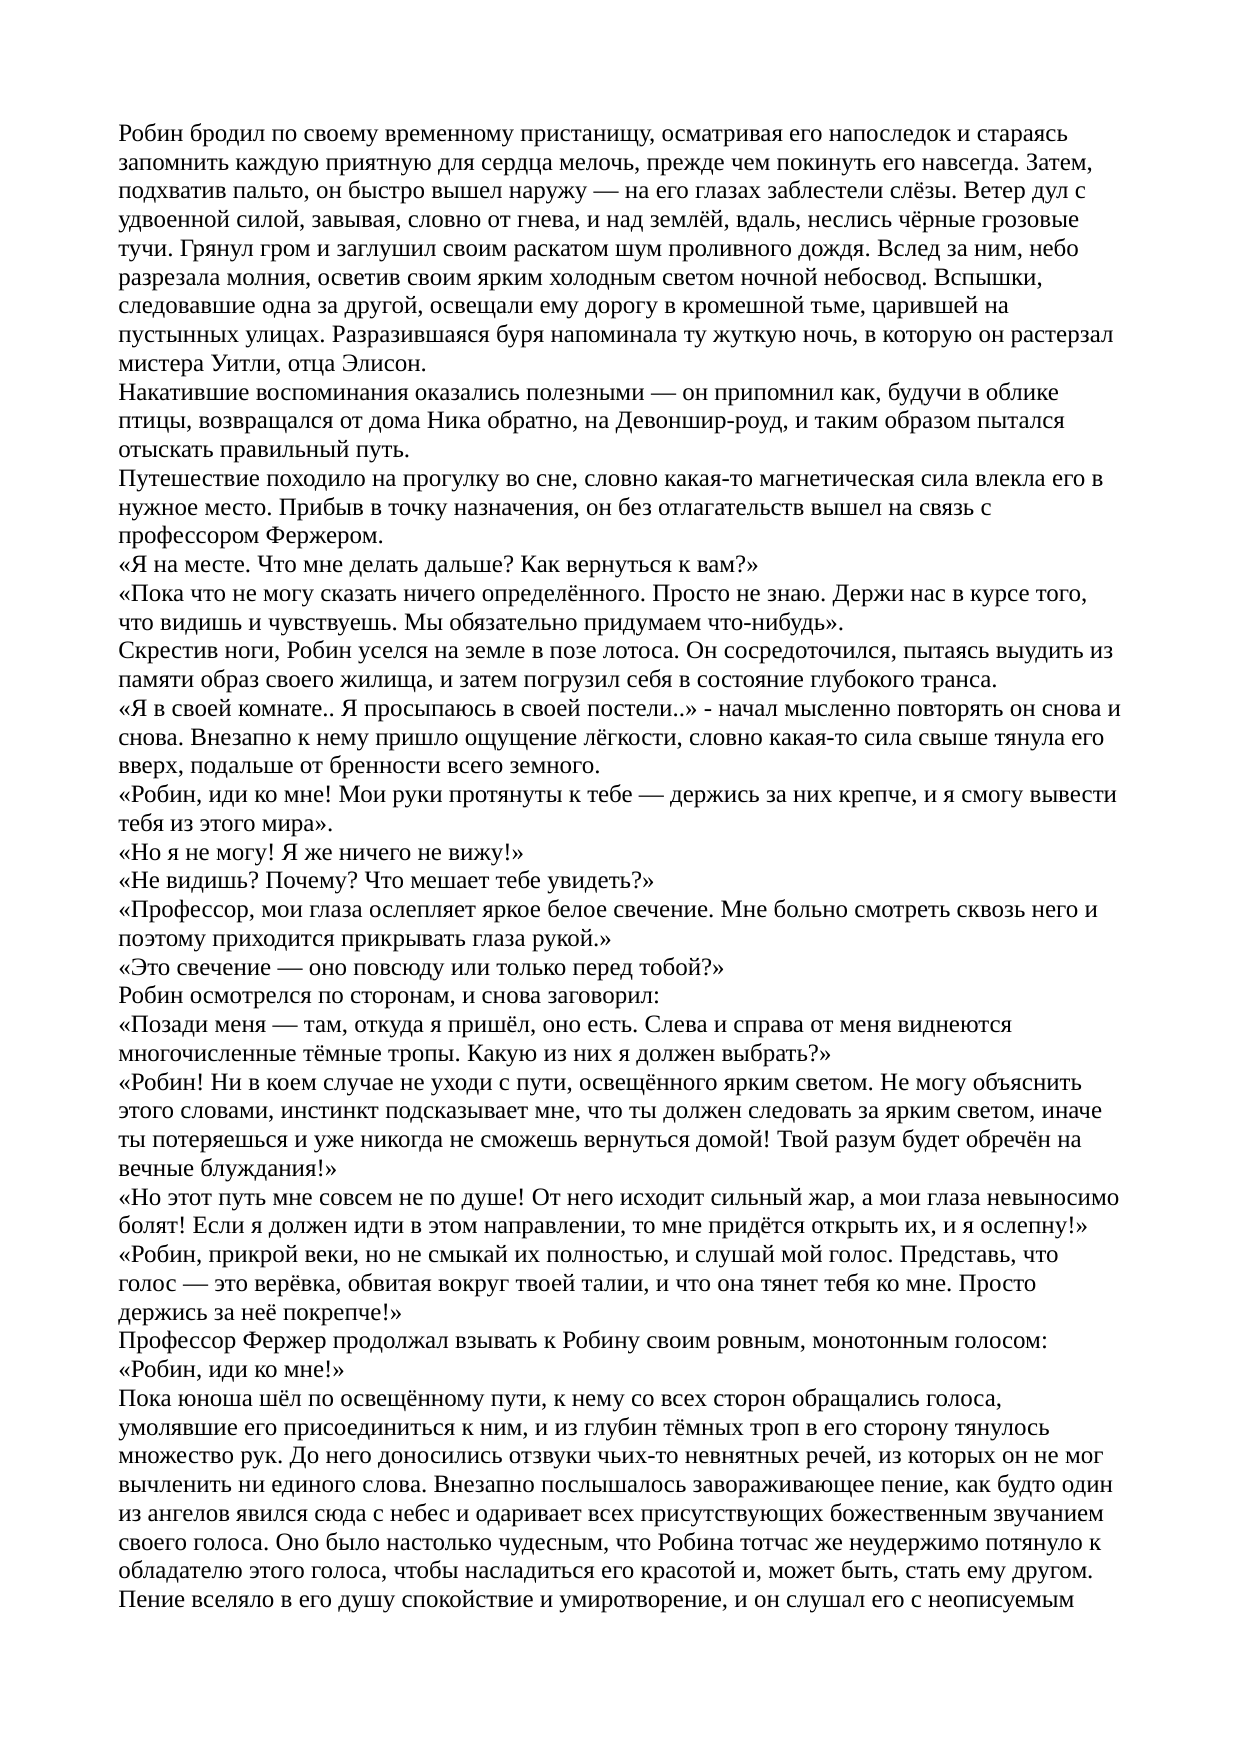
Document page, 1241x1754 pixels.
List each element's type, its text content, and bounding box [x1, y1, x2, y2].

text «Робин, прикрой веки, но не смыкай их полностью, и слушай мой голос. Представь, что голос — это верёвка, обвитая вокруг твоей талии, и что она тянет тебя ко мне. Просто держись за неё покрепче!» [118, 1239, 1122, 1326]
text «Пока что не могу сказать ничего определённого. Просто не знаю. Держи нас в курсе того, что видишь и чувствуешь. Мы обязательно придумаем что-нибудь». [118, 578, 1122, 636]
text Пока юноша шёл по освещённому пути, к нему со всех сторон обращались голоса, умолявшие его присоединиться к ним, и из глубин тёмных троп в его сторону тянулось множество рук. До него доносились отзвуки чьих-то невнятных речей, из которых он не мог вычленить ни единого слова. Внезапно послышалось завораживающее пение, как будто один из ангелов явился сюда с небес и одаривает всех присутствующих божественным звучанием своего голоса. Оно было настолько чудесным, что Робина тотчас же неудержимо потянуло к обладателю этого голоса, чтобы насладиться его красотой и, может быть, стать ему другом. Пение вселяло в его душу спокойствие и умиротворение, и он слушал его с неописуемым [118, 1383, 1122, 1613]
text Робин осмотрелся по сторонам, и снова заговорил: [118, 981, 1122, 1009]
text «Но я не могу! Я же ничего не вижу!» [118, 837, 1122, 866]
text Путешествие походило на прогулку во сне, словно какая-то магнетическая сила влекла его в нужное место. Прибыв в точку назначения, он без отлагательств вышел на связь с профессором Фержером. [118, 463, 1122, 549]
text «Робин, иди ко мне!» [118, 1354, 1122, 1383]
text «Робин! Ни в коем случае не уходи с пути, освещённого ярким светом. Не могу объяснить этого словами, инстинкт подсказывает мне, что ты должен следовать за ярким светом, иначе ты потеряешься и уже никогда не сможешь вернуться домой! Твой разум будет обречён на вечные блуждания!» [118, 1067, 1122, 1182]
text «Я в своей комнате.. Я просыпаюсь в своей постели..» - начал мысленно повторять он снова и снова. Внезапно к нему пришло ощущение лёгкости, словно какая-то сила свыше тянула его вверх, подальше от бренности всего земного. [118, 693, 1122, 779]
text «Не видишь? Почему? Что мешает тебе увидеть?» [118, 866, 1122, 894]
text «Но этот путь мне совсем не по душе! От него исходит сильный жар, а мои глаза невыносимо болят! Если я должен идти в этом направлении, то мне придётся открыть их, и я ослепну!» [118, 1182, 1122, 1239]
text Накатившие воспоминания оказались полезными — он припомнил как, будучи в облике птицы, возвращался от дома Ника обратно, на Девоншир-роуд, и таким образом пытался отыскать правильный путь. [118, 377, 1122, 463]
text «Я на месте. Что мне делать дальше? Как вернуться к вам?» [118, 549, 1122, 578]
text «Робин, иди ко мне! Мои руки протянуты к тебе — держись за них крепче, и я смогу вывести тебя из этого мира». [118, 779, 1122, 837]
text Профессор Фержер продолжал взывать к Робину своим ровным, монотонным голосом: [118, 1326, 1122, 1354]
text «Позади меня — там, откуда я пришёл, оно есть. Слева и справа от меня виднеются многочисленные тёмные тропы. Какую из них я должен выбрать?» [118, 1009, 1122, 1067]
text Робин бродил по своему временному пристанищу, осматривая его напоследок и стараясь запомнить каждую приятную для сердца мелочь, прежде чем покинуть его навсегда. Затем, подхватив пальто, он быстро вышел наружу — на его глазах заблестели слёзы. Ветер дул с удвоенной силой, завывая, словно от гнева, и над землёй, вдаль, неслись чёрные грозовые тучи. Грянул гром и заглушил своим раскатом шум проливного дождя. Вслед за ним, небо разрезала молния, осветив своим ярким холодным светом ночной небосвод. Вспышки, следовавшие одна за другой, освещали ему дорогу в кромешной тьме, царившей на пустынных улицах. Разразившаяся буря напоминала ту жуткую ночь, в которую он растерзал мистера Уитли, отца Элисон. [118, 118, 1122, 377]
text Скрестив ноги, Робин уселся на земле в позе лотоса. Он сосредоточился, пытаясь выудить из памяти образ своего жилища, и затем погрузил себя в состояние глубокого транса. [118, 636, 1122, 693]
text «Профессор, мои глаза ослепляет яркое белое свечение. Мне больно смотреть сквозь него и поэтому приходится прикрывать глаза рукой.» [118, 894, 1122, 952]
text «Это свечение — оно повсюду или только перед тобой?» [118, 952, 1122, 981]
